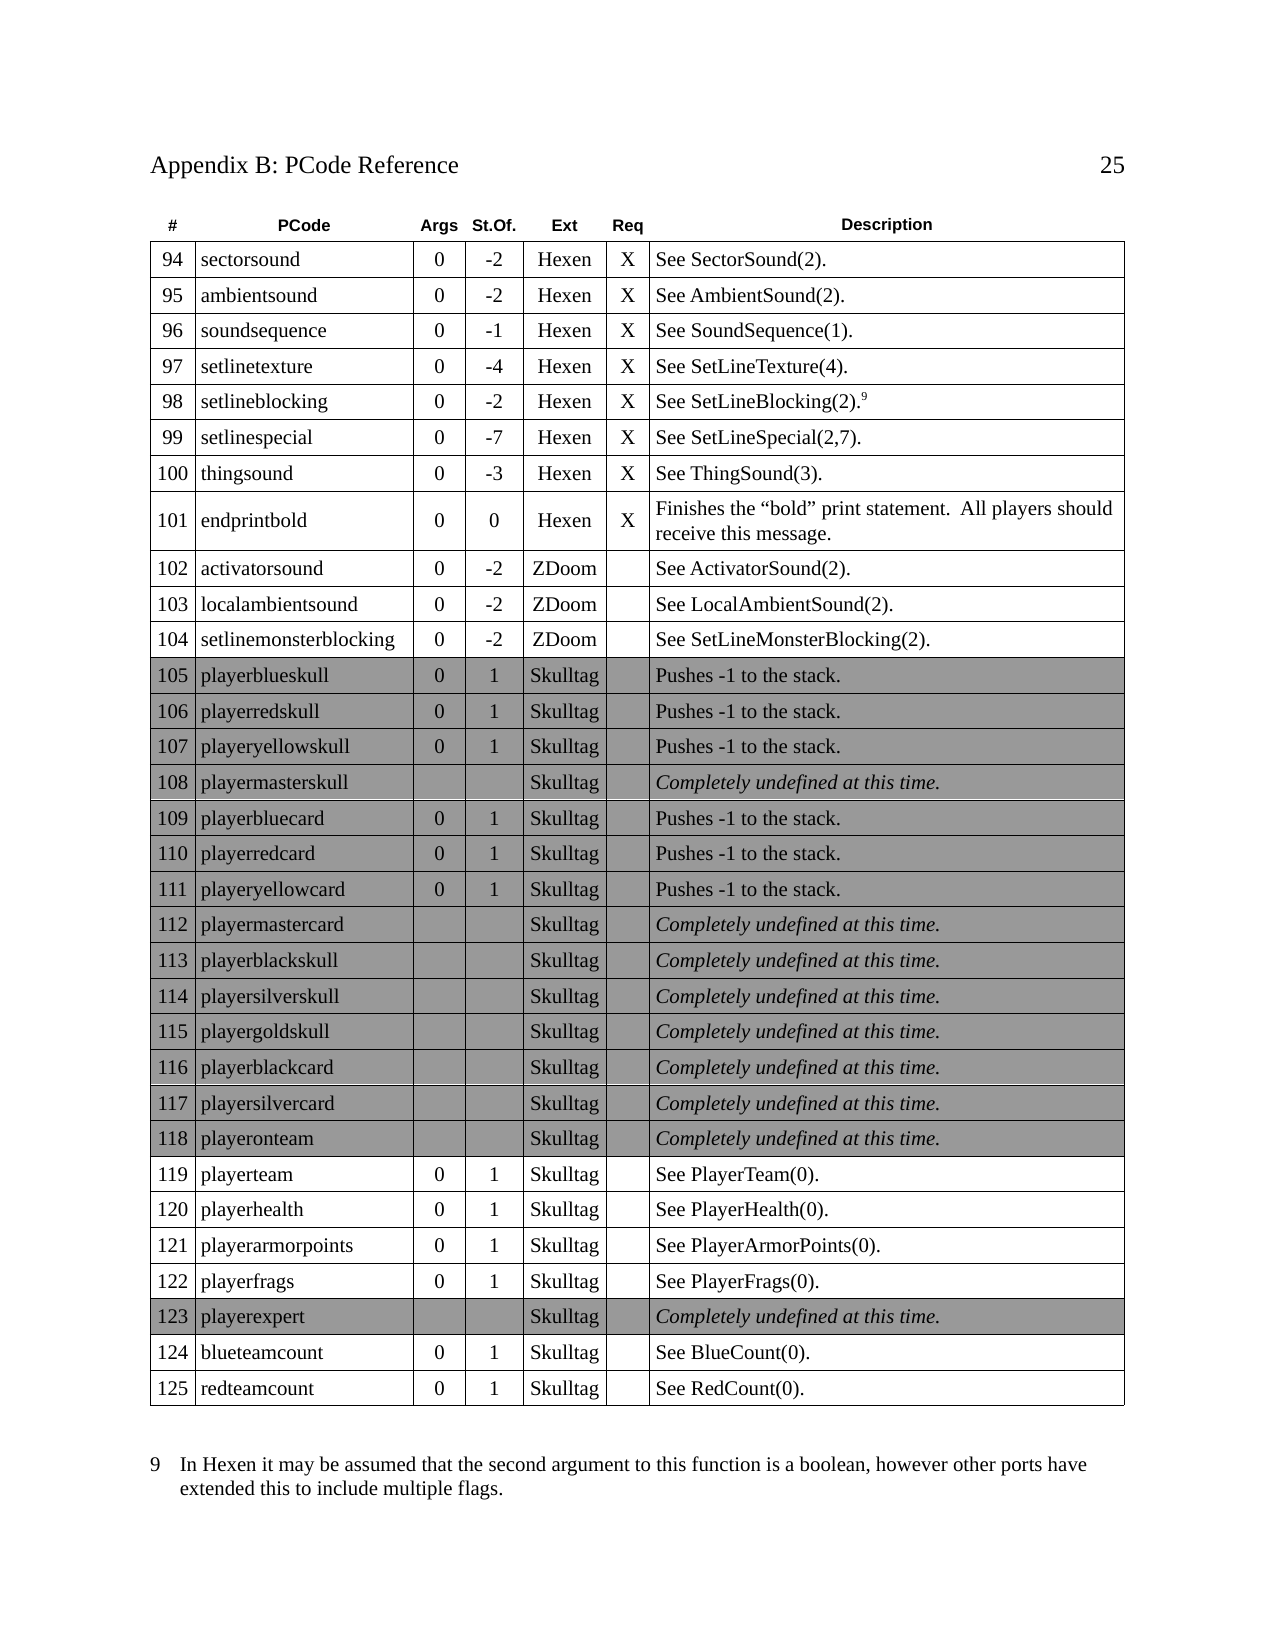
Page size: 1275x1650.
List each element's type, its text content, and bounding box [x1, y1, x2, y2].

table_cell [466, 979, 523, 1013]
table_cell Skulltag [524, 979, 606, 1013]
table_cell 0 [414, 278, 465, 312]
table_cell [466, 1014, 523, 1049]
table_cell [607, 1228, 649, 1263]
table_cell -2 [466, 622, 523, 657]
table_cell 1 [466, 836, 523, 871]
table_cell Completely undefined at this time. [650, 979, 1124, 1013]
table_cell See PlayerArmorPoints(0). [650, 1228, 1124, 1263]
table_cell -2 [466, 278, 523, 312]
table_cell Completely undefined at this time. [650, 765, 1124, 799]
table_cell Skulltag [524, 801, 606, 835]
table_cell playeryellowcard [196, 872, 413, 906]
table_cell [466, 1121, 523, 1156]
table_cell Hexen [524, 314, 606, 348]
table_cell Completely undefined at this time. [650, 907, 1124, 942]
table_cell 100 [151, 456, 195, 491]
table_cell 117 [151, 1086, 195, 1120]
table_cell blueteamcount [196, 1335, 413, 1369]
table_cell X [607, 349, 649, 384]
table_cell [607, 836, 649, 871]
table_cell 123 [151, 1299, 195, 1334]
table_cell [607, 694, 649, 728]
table_cell 0 [414, 1371, 465, 1405]
table_header PCode [195, 209, 413, 241]
table_cell redteamcount [196, 1371, 413, 1405]
table_cell playerblackskull [196, 943, 413, 978]
table_cell setlinemonsterblocking [196, 622, 413, 657]
table_cell 1 [466, 658, 523, 693]
table_cell 114 [151, 979, 195, 1013]
table_cell playersilvercard [196, 1086, 413, 1120]
table_cell 103 [151, 587, 195, 621]
table_cell setlinespecial [196, 420, 413, 455]
table_cell 1 [466, 1228, 523, 1263]
table_cell [607, 729, 649, 764]
table_cell 112 [151, 907, 195, 942]
table_cell [607, 587, 649, 621]
table_cell [466, 1299, 523, 1334]
table_cell [607, 1014, 649, 1049]
table_cell X [607, 242, 649, 277]
table_cell 0 [414, 456, 465, 491]
table_cell See SetLineSpecial(2,7). [650, 420, 1124, 455]
table_cell 1 [466, 1264, 523, 1298]
table_cell See SetLineMonsterBlocking(2). [650, 622, 1124, 657]
table_cell playerexpert [196, 1299, 413, 1334]
table_cell 1 [466, 1192, 523, 1227]
table_cell 0 [414, 349, 465, 384]
table_cell See RedCount(0). [650, 1371, 1124, 1405]
table_cell See PlayerHealth(0). [650, 1192, 1124, 1227]
table_cell 116 [151, 1050, 195, 1084]
table_cell Skulltag [524, 1264, 606, 1298]
table_cell -4 [466, 349, 523, 384]
table_cell -3 [466, 456, 523, 491]
table_cell [607, 1299, 649, 1334]
table_cell Hexen [524, 349, 606, 384]
table_cell 0 [414, 1192, 465, 1227]
table_cell 1 [466, 1371, 523, 1405]
table_cell Hexen [524, 456, 606, 491]
table_cell playermastercard [196, 907, 413, 942]
table_cell activatorsound [196, 551, 413, 586]
table_cell See AmbientSound(2). [650, 278, 1124, 312]
table_cell [466, 943, 523, 978]
table_cell sectorsound [196, 242, 413, 277]
table_cell playerblackcard [196, 1050, 413, 1084]
table_cell [607, 1050, 649, 1084]
table_cell See LocalAmbientSound(2). [650, 587, 1124, 621]
table_cell Completely undefined at this time. [650, 1086, 1124, 1120]
table_cell See SetLineTexture(4). [650, 349, 1124, 384]
table_cell 121 [151, 1228, 195, 1263]
table_cell X [607, 456, 649, 491]
table_cell 0 [414, 836, 465, 871]
table_cell Completely undefined at this time. [650, 1014, 1124, 1049]
table_cell Finishes the “bold” print statement. All players should receive this message. [650, 492, 1124, 550]
table_cell 1 [466, 729, 523, 764]
table_cell 0 [414, 587, 465, 621]
table_cell [466, 1086, 523, 1120]
table_cell Skulltag [524, 872, 606, 906]
table_cell [607, 943, 649, 978]
table_cell Skulltag [524, 1192, 606, 1227]
table_cell [607, 979, 649, 1013]
table_cell Completely undefined at this time. [650, 1299, 1124, 1334]
table_cell endprintbold [196, 492, 413, 550]
table_cell Skulltag [524, 1335, 606, 1369]
table_cell [414, 1050, 465, 1084]
table_cell Skulltag [524, 1157, 606, 1191]
table_cell 118 [151, 1121, 195, 1156]
table_cell 125 [151, 1371, 195, 1405]
table_cell 101 [151, 492, 195, 550]
table_cell Hexen [524, 242, 606, 277]
table_cell 113 [151, 943, 195, 978]
table_cell 0 [414, 801, 465, 835]
table_cell playerredskull [196, 694, 413, 728]
table_cell Skulltag [524, 907, 606, 942]
table_cell 0 [466, 492, 523, 550]
table_cell 0 [414, 385, 465, 419]
table_cell 95 [151, 278, 195, 312]
table_cell 0 [414, 658, 465, 693]
table_cell Skulltag [524, 1299, 606, 1334]
table_cell playerfrags [196, 1264, 413, 1298]
table_cell ambientsound [196, 278, 413, 312]
table_cell Skulltag [524, 1371, 606, 1405]
table_cell 0 [414, 1157, 465, 1191]
table_cell playerteam [196, 1157, 413, 1191]
table_cell See PlayerTeam(0). [650, 1157, 1124, 1191]
table_cell playerblueskull [196, 658, 413, 693]
table_cell -2 [466, 242, 523, 277]
table_cell See ThingSound(3). [650, 456, 1124, 491]
table_cell 0 [414, 551, 465, 586]
table_cell Completely undefined at this time. [650, 1121, 1124, 1156]
table_cell 0 [414, 492, 465, 550]
table_cell playermasterskull [196, 765, 413, 799]
table_cell [607, 1371, 649, 1405]
table_cell [466, 907, 523, 942]
table_cell Pushes -1 to the stack. [650, 872, 1124, 906]
table_cell [607, 1192, 649, 1227]
table_cell 120 [151, 1192, 195, 1227]
table_header Args [413, 209, 465, 241]
table_cell Skulltag [524, 1014, 606, 1049]
table_cell -2 [466, 551, 523, 586]
table_cell Hexen [524, 492, 606, 550]
table_cell Skulltag [524, 658, 606, 693]
table_cell ZDoom [524, 587, 606, 621]
table_cell 94 [151, 242, 195, 277]
table_cell setlineblocking [196, 385, 413, 419]
table_cell playerbluecard [196, 801, 413, 835]
table_cell [607, 1264, 649, 1298]
table_cell 119 [151, 1157, 195, 1191]
table_cell 0 [414, 1228, 465, 1263]
table_cell [607, 622, 649, 657]
table_cell 122 [151, 1264, 195, 1298]
table_cell [414, 765, 465, 799]
table_cell 115 [151, 1014, 195, 1049]
table_cell [414, 1014, 465, 1049]
table_cell [414, 1121, 465, 1156]
table_cell Skulltag [524, 694, 606, 728]
table_header Req [606, 209, 649, 241]
table_cell Skulltag [524, 729, 606, 764]
table_cell ZDoom [524, 622, 606, 657]
table_cell 0 [414, 622, 465, 657]
table_cell ZDoom [524, 551, 606, 586]
table_cell Pushes -1 to the stack. [650, 694, 1124, 728]
table_cell Skulltag [524, 1086, 606, 1120]
table_cell See ActivatorSound(2). [650, 551, 1124, 586]
table_cell playerhealth [196, 1192, 413, 1227]
table_cell Skulltag [524, 836, 606, 871]
table_header St.Of. [465, 209, 523, 241]
table_cell Skulltag [524, 1050, 606, 1084]
table_cell 98 [151, 385, 195, 419]
table_cell Completely undefined at this time. [650, 943, 1124, 978]
table_cell localambientsound [196, 587, 413, 621]
table_cell 0 [414, 694, 465, 728]
table_cell 1 [466, 694, 523, 728]
table_cell 96 [151, 314, 195, 348]
table_cell 0 [414, 872, 465, 906]
table_cell 104 [151, 622, 195, 657]
table_cell 124 [151, 1335, 195, 1369]
table_cell soundsequence [196, 314, 413, 348]
table_header Ext [523, 209, 606, 241]
table_cell [607, 658, 649, 693]
table_cell [466, 1050, 523, 1084]
table_cell See SetLineBlocking(2). [650, 385, 1124, 419]
table_cell 108 [151, 765, 195, 799]
table_cell [466, 765, 523, 799]
table_cell X [607, 420, 649, 455]
table_cell [414, 943, 465, 978]
table_cell -2 [466, 385, 523, 419]
table_cell -1 [466, 314, 523, 348]
table_cell See SoundSequence(1). [650, 314, 1124, 348]
table_cell 97 [151, 349, 195, 384]
table_cell 106 [151, 694, 195, 728]
table_cell 111 [151, 872, 195, 906]
table_cell Completely undefined at this time. [650, 1050, 1124, 1084]
table_cell Pushes -1 to the stack. [650, 729, 1124, 764]
table_cell X [607, 314, 649, 348]
table_cell Skulltag [524, 1228, 606, 1263]
table_cell playerarmorpoints [196, 1228, 413, 1263]
table_cell Pushes -1 to the stack. [650, 658, 1124, 693]
table_cell Hexen [524, 420, 606, 455]
table_cell Hexen [524, 278, 606, 312]
table_cell See SectorSound(2). [650, 242, 1124, 277]
table_cell X [607, 492, 649, 550]
table_cell 1 [466, 801, 523, 835]
table_cell [414, 1086, 465, 1120]
table_cell playerredcard [196, 836, 413, 871]
table_cell playergoldskull [196, 1014, 413, 1049]
table_cell playeronteam [196, 1121, 413, 1156]
table_cell 0 [414, 729, 465, 764]
table_cell 1 [466, 872, 523, 906]
table_cell [607, 1121, 649, 1156]
table_cell Skulltag [524, 1121, 606, 1156]
table_cell 0 [414, 420, 465, 455]
table_cell [607, 1335, 649, 1369]
table_cell 0 [414, 314, 465, 348]
table_cell [607, 1157, 649, 1191]
table_cell Pushes -1 to the stack. [650, 836, 1124, 871]
table_cell Pushes -1 to the stack. [650, 801, 1124, 835]
table_cell -7 [466, 420, 523, 455]
table_cell 1 [466, 1335, 523, 1369]
table_cell playersilverskull [196, 979, 413, 1013]
table_header # [150, 209, 195, 241]
table_cell thingsound [196, 456, 413, 491]
table_cell [414, 979, 465, 1013]
table_cell 0 [414, 242, 465, 277]
table_cell Hexen [524, 385, 606, 419]
table_cell 1 [466, 1157, 523, 1191]
table_cell Skulltag [524, 765, 606, 799]
table_cell 105 [151, 658, 195, 693]
table_cell X [607, 385, 649, 419]
table_cell setlinetexture [196, 349, 413, 384]
table_cell playeryellowskull [196, 729, 413, 764]
table_cell 0 [414, 1335, 465, 1369]
table_cell 102 [151, 551, 195, 586]
table_cell [607, 1086, 649, 1120]
table_cell See BlueCount(0). [650, 1335, 1124, 1369]
table_cell [607, 765, 649, 799]
table_cell 0 [414, 1264, 465, 1298]
table_cell See PlayerFrags(0). [650, 1264, 1124, 1298]
table_cell [607, 801, 649, 835]
table_cell [414, 907, 465, 942]
table_cell 99 [151, 420, 195, 455]
table_cell [414, 1299, 465, 1334]
table_cell -2 [466, 587, 523, 621]
table_cell [607, 907, 649, 942]
table_header Description [650, 209, 1124, 241]
table_cell [607, 872, 649, 906]
table_cell [607, 551, 649, 586]
table_cell 110 [151, 836, 195, 871]
table_cell Skulltag [524, 943, 606, 978]
table_cell 109 [151, 801, 195, 835]
table_cell 107 [151, 729, 195, 764]
table_cell X [607, 278, 649, 312]
